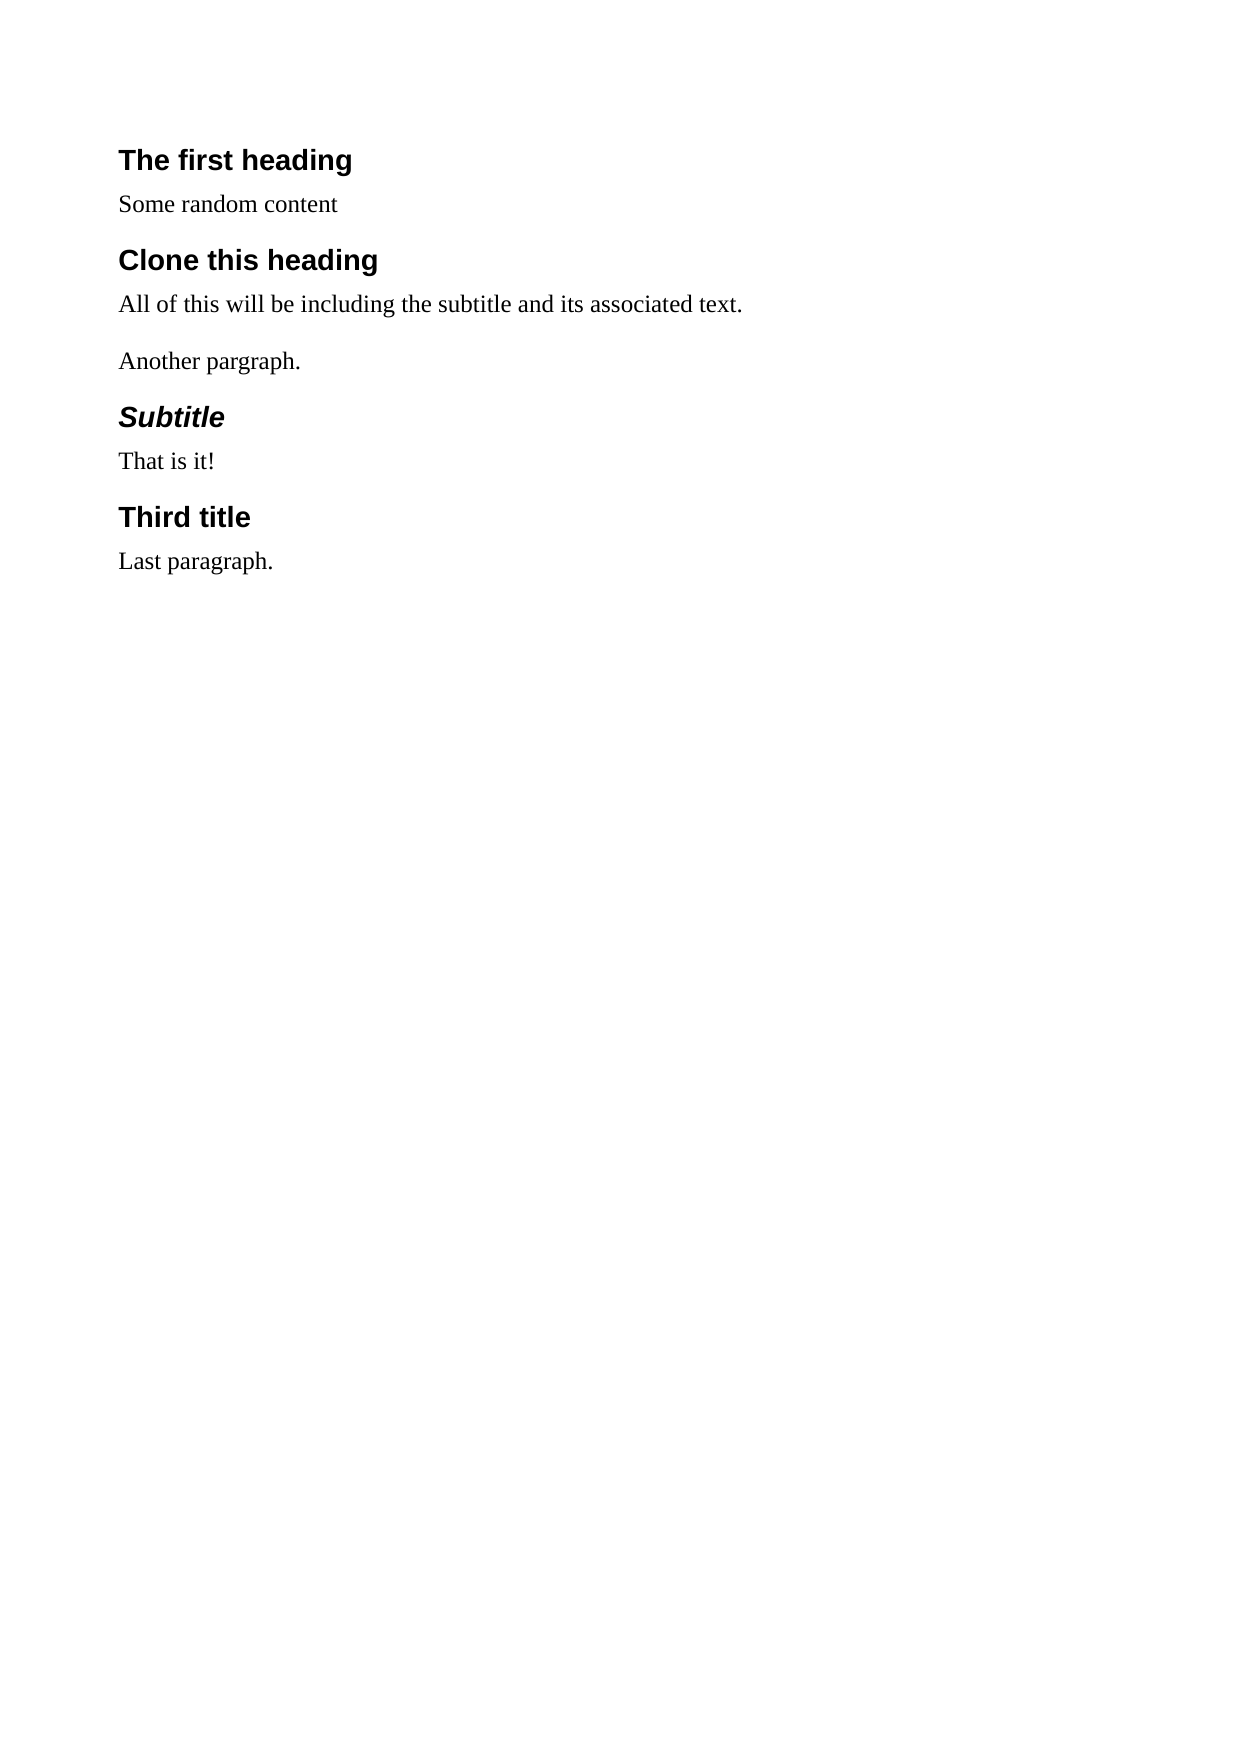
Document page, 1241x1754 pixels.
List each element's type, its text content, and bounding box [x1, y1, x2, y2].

text Some random content [118, 189, 1122, 218]
text Last paragraph. [118, 546, 1122, 575]
text That is it! [118, 446, 1122, 475]
subtitle The first heading [118, 143, 1122, 177]
subtitle Third title [118, 500, 1122, 533]
text All of this will be including the subtitle and its associated text. [118, 289, 1122, 318]
text Another pargraph. [118, 346, 1122, 375]
subtitle Clone this heading [118, 243, 1122, 276]
subtitle Subtitle [118, 400, 1122, 434]
